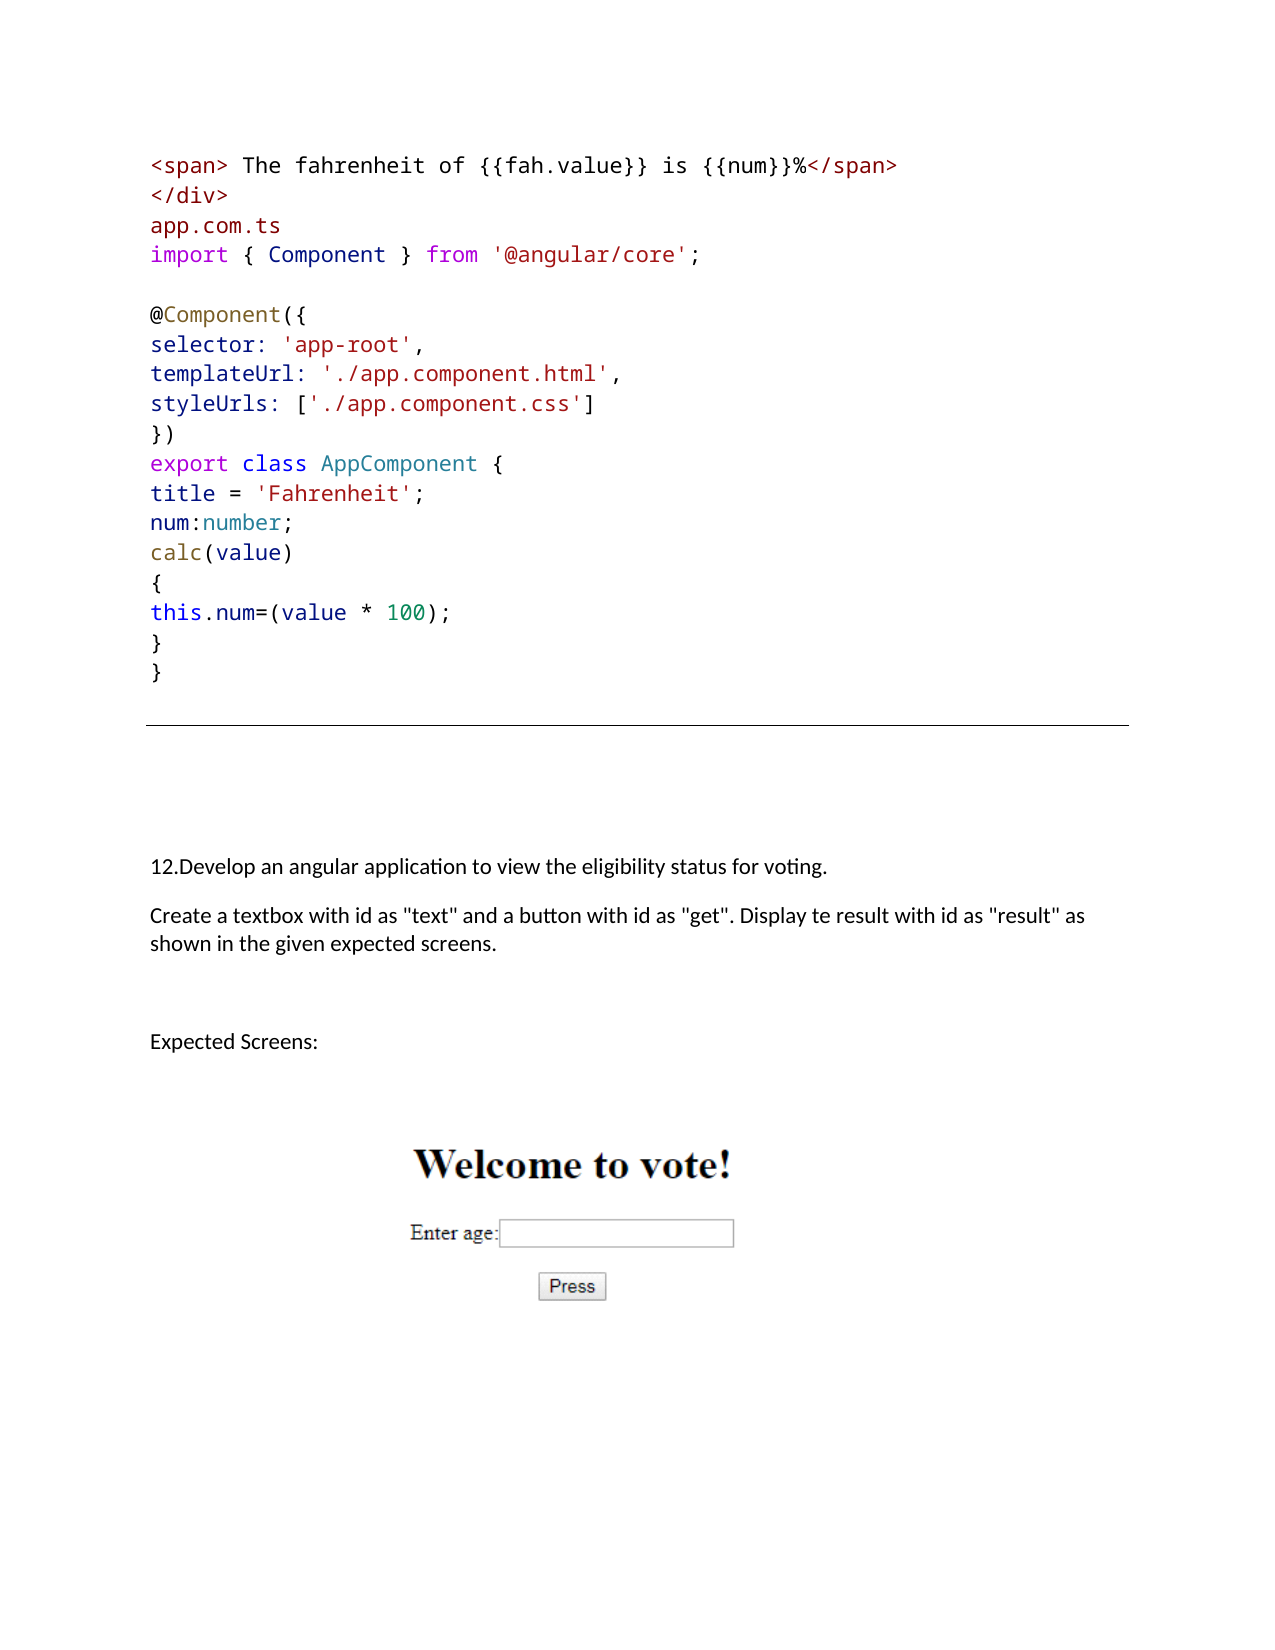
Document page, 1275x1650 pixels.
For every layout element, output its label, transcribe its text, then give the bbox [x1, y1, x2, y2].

text @Component({ [150, 299, 1125, 329]
text export class AppComponent { [150, 448, 1125, 478]
text } [150, 656, 1125, 686]
text calc(value) [150, 537, 1125, 567]
text Create a textbox with id as "text" and a button with id as "get". Display te result with id as "result" as shown in the given expected screens. [150, 901, 1125, 957]
text this.num=(value * 100); [150, 597, 1125, 627]
text } [150, 627, 1125, 656]
picture [150, 1124, 1050, 1403]
text </div> [150, 180, 1125, 209]
text title = 'Fahrenheit'; [150, 478, 1125, 507]
text selector: 'app-root', [150, 329, 1125, 358]
text app.com.ts [150, 209, 1125, 239]
text 12.Develop an angular application to view the eligibility status for voting. [150, 852, 1125, 880]
text }) [150, 418, 1125, 448]
text { [150, 567, 1125, 597]
text <span> The fahrenheit of {{fah.value}} is {{num}}%</span> [150, 150, 1125, 180]
text templateUrl: './app.component.html', [150, 358, 1125, 388]
text import { Component } from '@angular/core'; [150, 239, 1125, 269]
text Expected Screens: [150, 1027, 1125, 1055]
text styleUrls: ['./app.component.css'] [150, 388, 1125, 418]
text num:number; [150, 507, 1125, 537]
